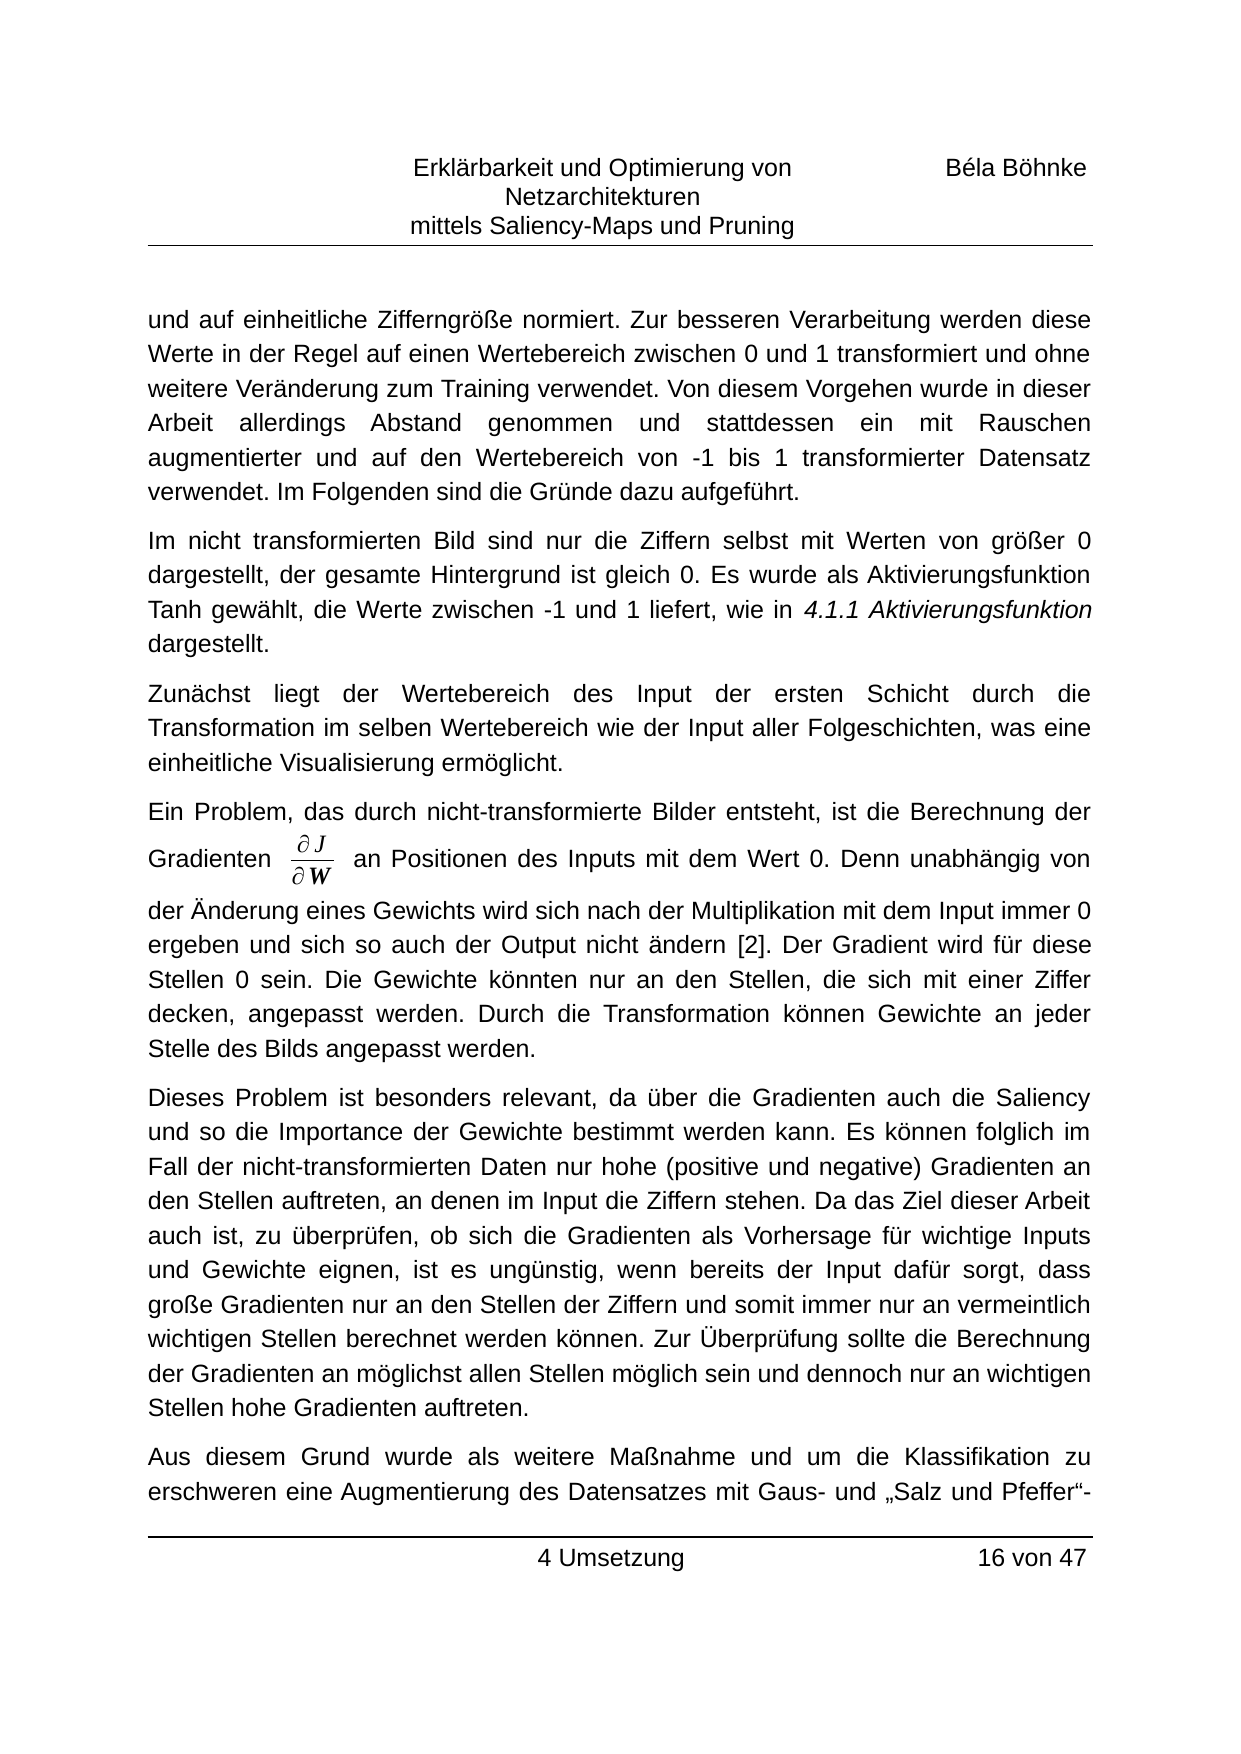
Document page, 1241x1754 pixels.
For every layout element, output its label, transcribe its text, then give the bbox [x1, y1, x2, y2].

text Ein Problem, das durch nicht-transformierte Bilder entsteht, ist die Berechnung der Gradientenan Positionen des Inputs mit dem Wert 0. Denn unabhängig von der Änderung eines Gewichts wird sich nach der Multiplikation mit dem Input immer 0 ergeben und sich so auch der Output nicht ändern [2]. Der Gradient wird für diese Stellen 0 sein. Die Gewichte könnten nur an den Stellen, die sich mit einer Ziffer decken, angepasst werden. Durch die Transformation können Gewichte an jeder Stelle des Bilds angepasst werden. [148, 797, 1093, 1062]
text Im nicht transformierten Bild sind nur die Ziffern selbst mit Werten von größer 0 dargestellt, der gesamte Hintergrund ist gleich 0. Es wurde als Aktivierungsfunktion Tanh gewählt, die Werte zwischen -1 und 1 liefert, wie in 4.1.1 Aktivierungsfunktion dargestellt. [148, 526, 1093, 658]
text Zunächst liegt der Wertebereich des Input der ersten Schicht durch die Transformation im selben Wertebereich wie der Input aller Folgeschichten, was eine einheitliche Visualisierung ermöglicht. [148, 678, 1093, 776]
text Dieses Problem ist besonders relevant, da über die Gradienten auch die Saliency und so die Importance der Gewichte bestimmt werden kann. Es können folglich im Fall der nicht-transformierten Daten nur hohe (positive und negative) Gradienten an den Stellen auftreten, an denen im Input die Ziffern stehen. Da das Ziel dieser Arbeit auch ist, zu überprüfen, ob sich die Gradienten als Vorhersage für wichtige Inputs und Gewichte eignen, ist es ungünstig, wenn bereits der Input dafür sorgt, dass große Gradienten nur an den Stellen der Ziffern und somit immer nur an vermeintlich wichtigen Stellen berechnet werden können. Zur Überprüfung sollte die Berechnung der Gradienten an möglichst allen Stellen möglich sein und dennoch nur an wichtigen Stellen hohe Gradienten auftreten. [148, 1083, 1093, 1422]
text Aus diesem Grund wurde als weitere Maßnahme und um die Klassifikation zu erschweren eine Augmentierung des Datensatzes mit Gaus- und „Salz und Pfeffer“- [148, 1442, 1093, 1505]
text und auf einheitliche Zifferngröße normiert. Zur besseren Verarbeitung werden diese Werte in der Regel auf einen Wertebereich zwischen 0 und 1 transformiert und ohne weitere Veränderung zum Training verwendet. Von diesem Vorgehen wurde in dieser Arbeit allerdings Abstand genommen und stattdessen ein mit Rauschen augmentierter und auf den Wertebereich von -1 bis 1 transformierter Datensatz verwendet. Im Folgenden sind die Gründe dazu aufgeführt. [148, 304, 1093, 506]
